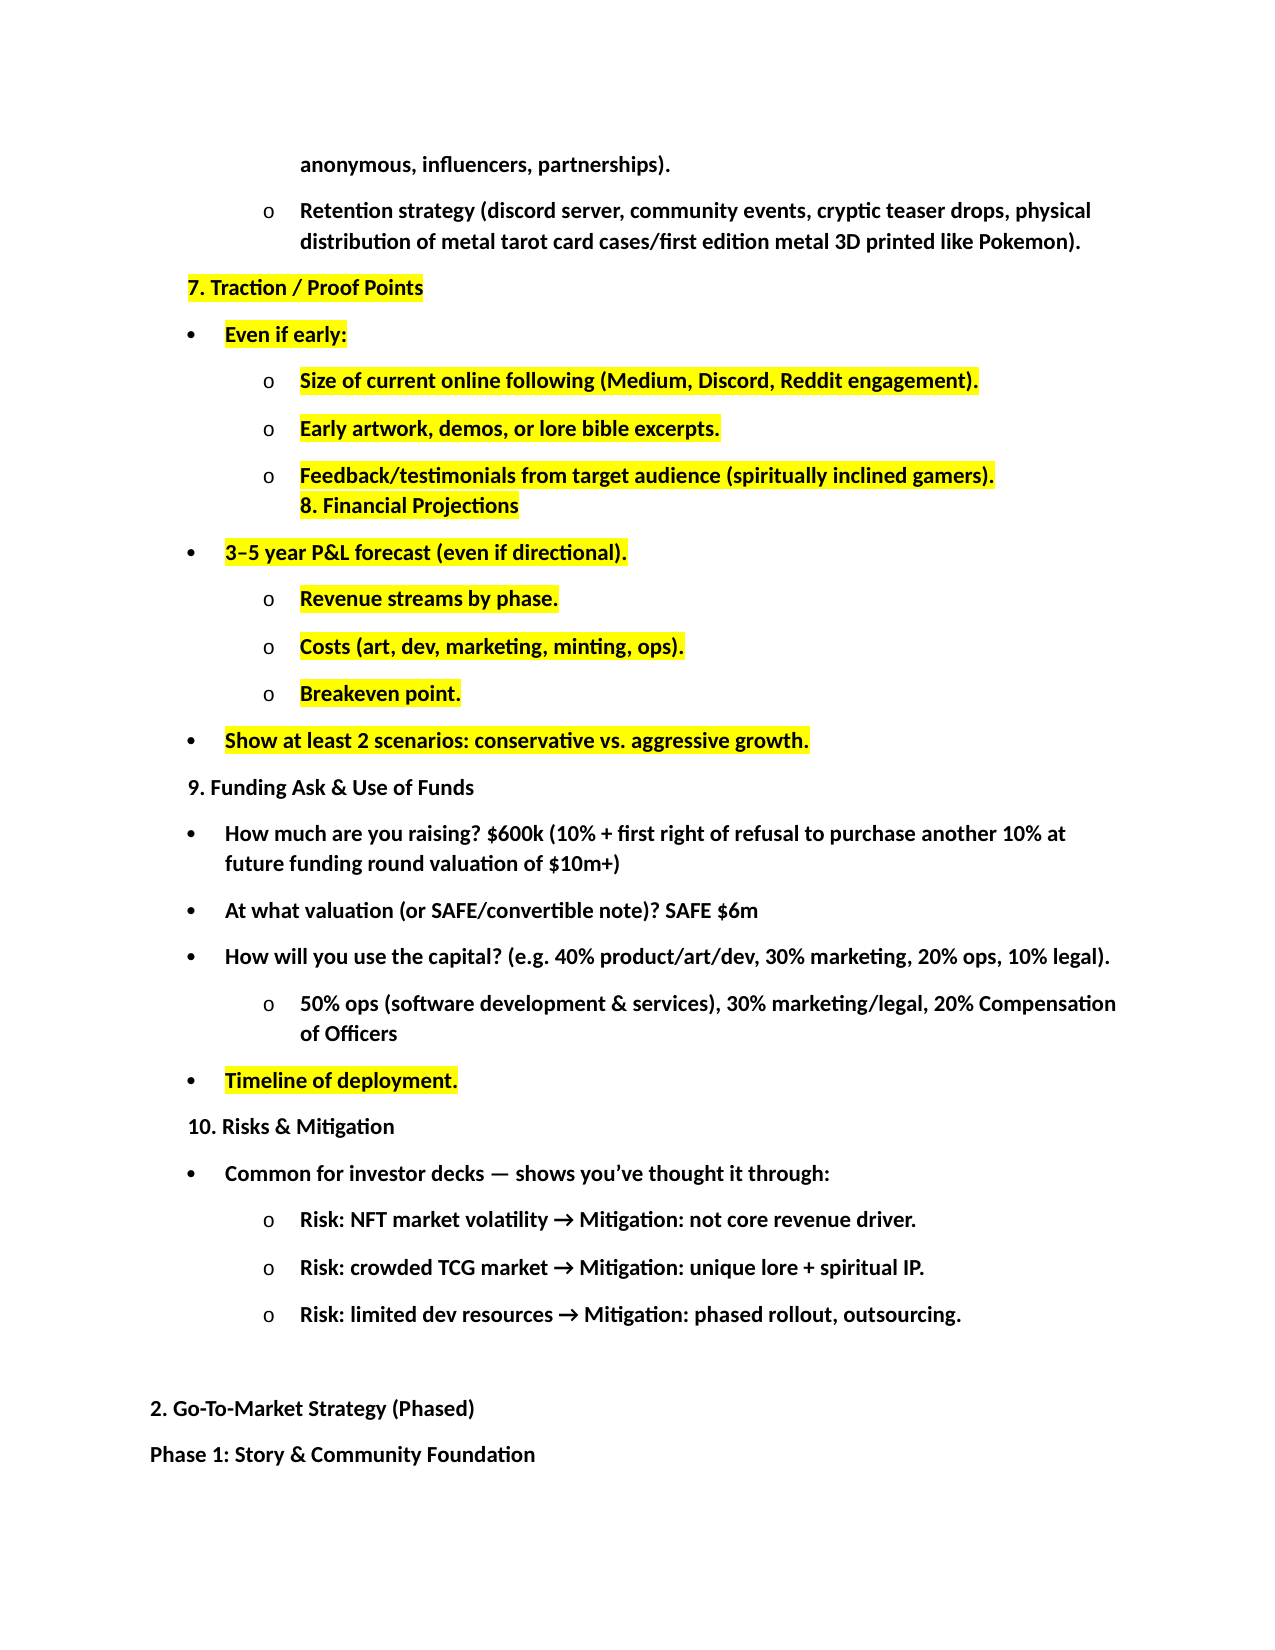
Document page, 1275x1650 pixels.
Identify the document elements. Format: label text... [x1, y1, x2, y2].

list Timeline of deployment. [187, 1066, 1125, 1094]
text 9. Funding Ask & Use of Funds [187, 773, 1125, 801]
list Common for investor decks — shows you’ve thought it through: [187, 1159, 1125, 1187]
list Retention strategy (discord server, community events, cryptic teaser drops, physical distribution of metal tarot card cases/first edition metal 3D printed like Pokemon). [262, 197, 1125, 255]
list Early artwork, demos, or lore bible excerpts. [262, 414, 1125, 442]
list At what valuation (or SAFE/convertible note)? SAFE $6m [187, 896, 1125, 924]
list Risk: limited dev resources → Mitigation: phased rollout, outsourcing. [262, 1300, 1125, 1328]
list 3–5 year P&L forecast (even if directional). [187, 538, 1125, 566]
text Phase 1: Story & Community Foundation [150, 1440, 1125, 1468]
list Revenue streams by phase. [262, 584, 1125, 613]
list anonymous, influencers, partnerships). [262, 150, 1125, 178]
list 50% ops (software development & services), 30% marketing/legal, 20% Compensation of Officers [262, 989, 1125, 1047]
list Costs (art, dev, marketing, minting, ops). [262, 632, 1125, 660]
list How much are you raising? $600k (10% + first right of refusal to purchase another 10% at future funding round valuation of $10m+) [187, 819, 1125, 877]
list Even if early: [187, 320, 1125, 348]
text 7. Traction / Proof Points [187, 273, 1125, 302]
list Risk: NFT market volatility → Mitigation: not core revenue driver. [262, 1206, 1125, 1234]
text 2. Go-To-Market Strategy (Phased) [150, 1394, 1125, 1422]
list Feedback/testimonials from target audience (spiritually inclined gamers). 8. Financial Projections [262, 461, 1125, 519]
list Risk: crowded TCG market → Mitigation: unique lore + spiritual IP. [262, 1253, 1125, 1281]
list Show at least 2 scenarios: conservative vs. aggressive growth. [187, 726, 1125, 754]
list Breakeven point. [262, 679, 1125, 707]
text 10. Risks & Mitigation [187, 1112, 1125, 1140]
list Size of current online following (Medium, Discord, Reddit engagement). [262, 367, 1125, 395]
list How will you use the capital? (e.g. 40% product/art/dev, 30% marketing, 20% ops, 10% legal). [187, 942, 1125, 970]
